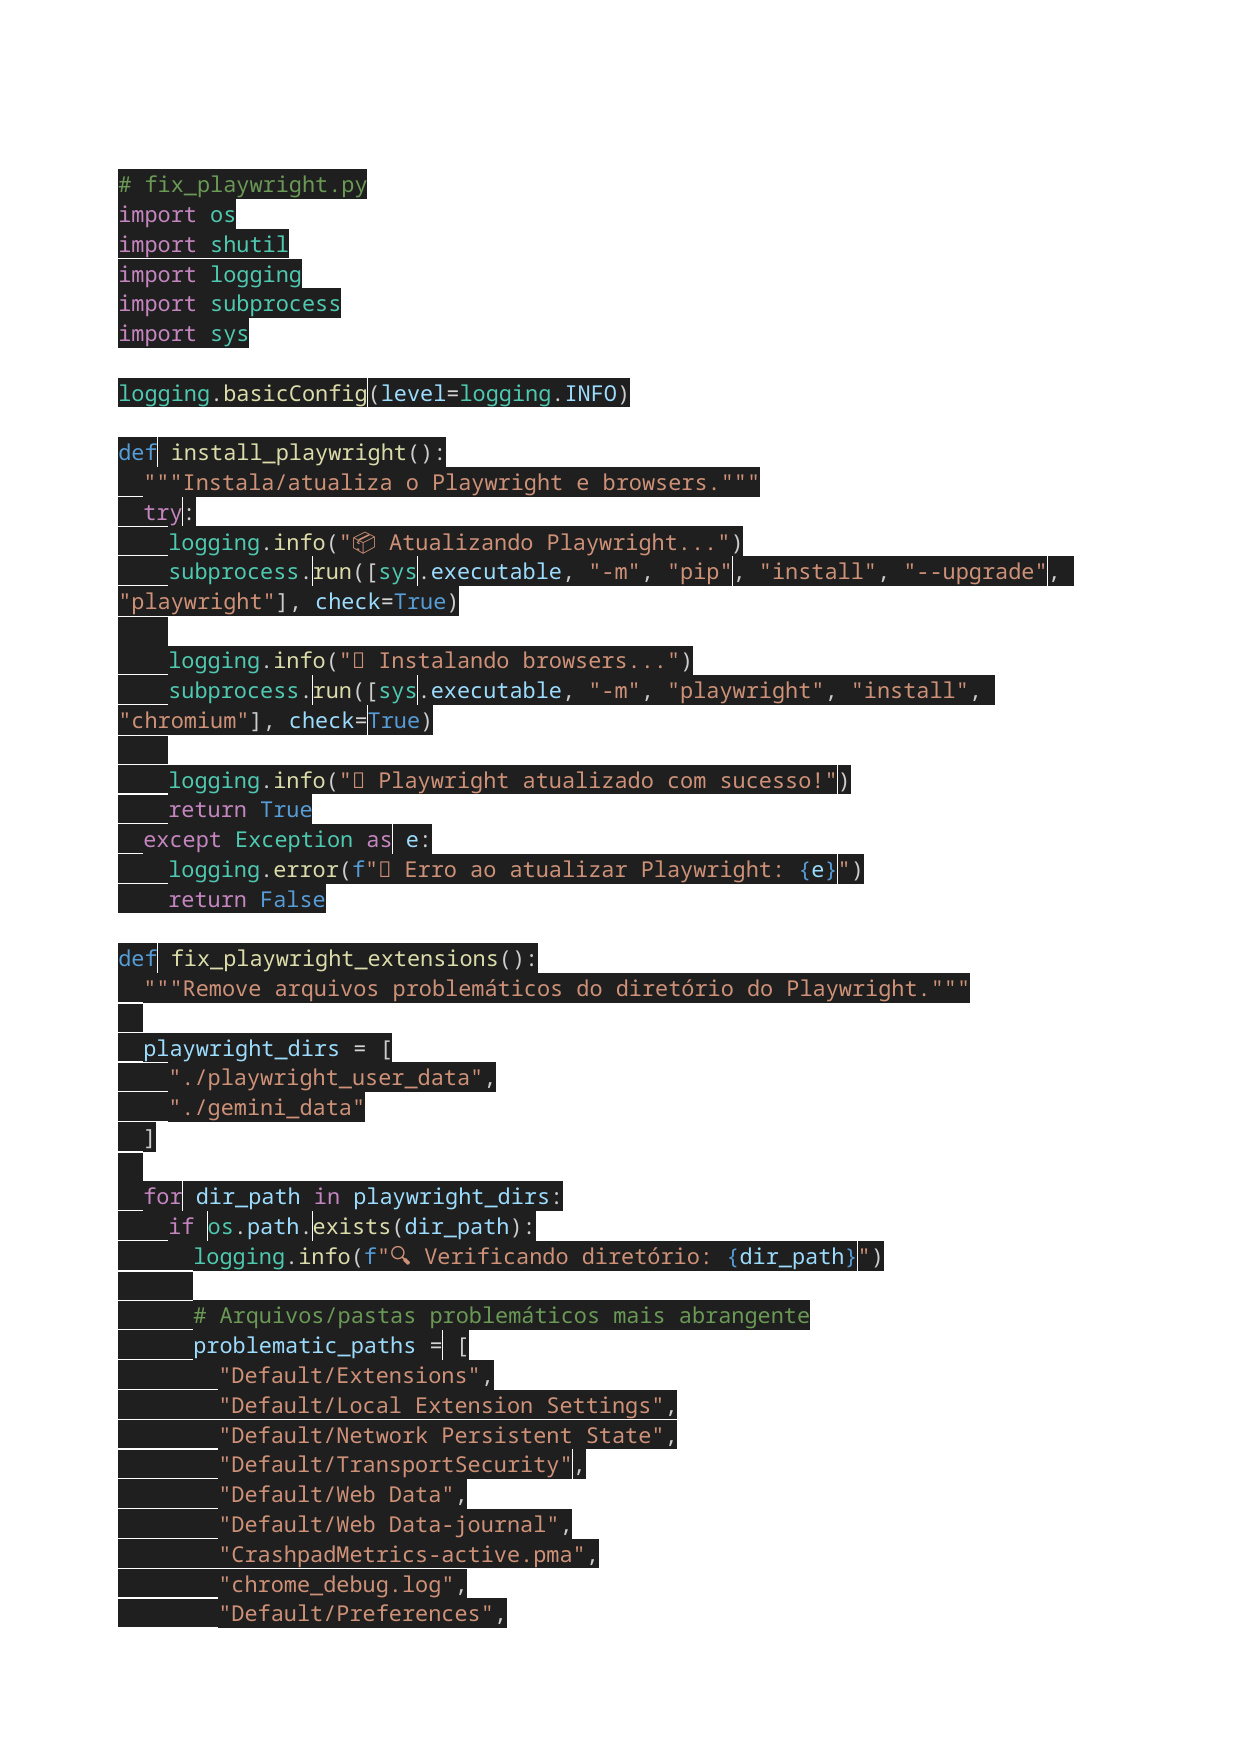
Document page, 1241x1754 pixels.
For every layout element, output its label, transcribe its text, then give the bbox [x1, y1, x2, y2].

text # fix_playwright.py [118, 169, 1122, 199]
text def install_playwright(): [118, 437, 1122, 467]
text try: [118, 497, 1122, 526]
text "Default/Web Data-journal", [118, 1509, 1122, 1539]
text import logging [118, 258, 1122, 288]
text logging.info("🌐 Instalando browsers...") [118, 646, 1122, 675]
text if os.path.exists(dir_path): [118, 1211, 1122, 1241]
text subprocess.run([sys.executable, "-m", "pip", "install", "--upgrade", "playwright"], check=True) [118, 556, 1122, 616]
text ] [118, 1122, 1122, 1152]
text # Arquivos/pastas problemáticos mais abrangente [118, 1300, 1122, 1330]
text problematic_paths = [ [118, 1330, 1122, 1360]
text "Default/TransportSecurity", [118, 1449, 1122, 1479]
text def fix_playwright_extensions(): [118, 943, 1122, 973]
text return True [118, 794, 1122, 824]
text """Remove arquivos problemáticos do diretório do Playwright.""" [118, 973, 1122, 1003]
text import sys [118, 318, 1122, 348]
text "./playwright_user_data", [118, 1062, 1122, 1092]
text logging.info("✅ Playwright atualizado com sucesso!") [118, 764, 1122, 794]
text for dir_path in playwright_dirs: [118, 1181, 1122, 1211]
text "Default/Web Data", [118, 1479, 1122, 1509]
text logging.basicConfig(level=logging.INFO) [118, 378, 1122, 407]
text import os [118, 199, 1122, 229]
text logging.error(f"❌ Erro ao atualizar Playwright: {e}") [118, 854, 1122, 884]
text "Default/Preferences", [118, 1598, 1122, 1628]
text "Default/Network Persistent State", [118, 1419, 1122, 1449]
text import subprocess [118, 288, 1122, 318]
text "CrashpadMetrics-active.pma", [118, 1539, 1122, 1568]
text logging.info("📦 Atualizando Playwright...") [118, 526, 1122, 556]
text "chrome_debug.log", [118, 1568, 1122, 1598]
text logging.info(f"🔍 Verificando diretório: {dir_path}") [118, 1241, 1122, 1271]
text except Exception as e: [118, 824, 1122, 854]
text "Default/Extensions", [118, 1360, 1122, 1390]
text "Default/Local Extension Settings", [118, 1390, 1122, 1419]
text playwright_dirs = [ [118, 1032, 1122, 1062]
text subprocess.run([sys.executable, "-m", "playwright", "install", "chromium"], check=True) [118, 675, 1122, 735]
text import shutil [118, 229, 1122, 258]
text "./gemini_data" [118, 1092, 1122, 1122]
text """Instala/atualiza o Playwright e browsers.""" [118, 467, 1122, 497]
text return False [118, 884, 1122, 913]
